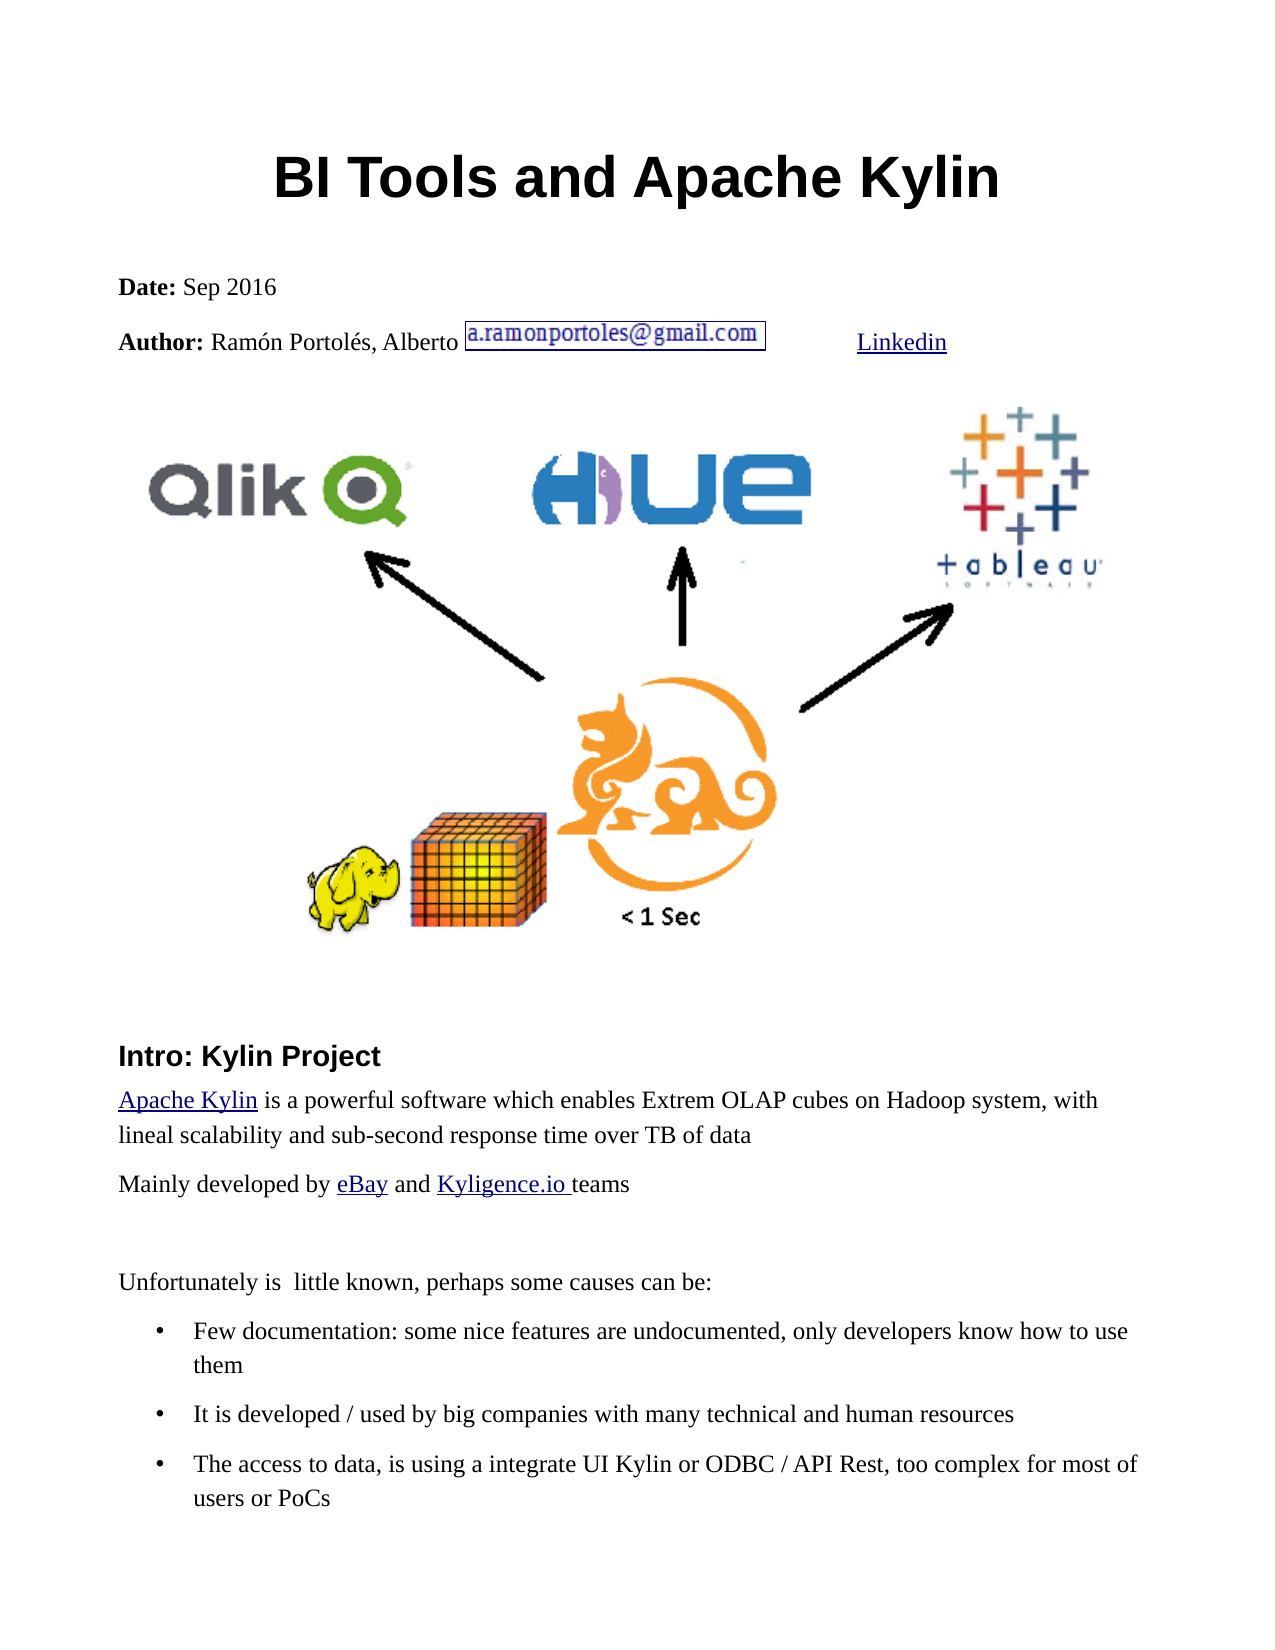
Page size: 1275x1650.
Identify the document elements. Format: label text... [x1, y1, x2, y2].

text Date: Sep 2016 [118, 272, 1157, 301]
list The access to data, is using a integrate UI Kylin or ODBC / API Rest, too complex for most of users or PoCs [156, 1449, 1157, 1512]
list Few documentation: some nice features are undocumented, only developers know how to use them [156, 1316, 1157, 1379]
subtitle Intro: Kylin Project [118, 1039, 1157, 1073]
picture [466, 322, 765, 349]
text Mainly developed by eBay and Kyligence.io teams [118, 1169, 1157, 1198]
picture [118, 376, 1157, 970]
list It is developed / used by big companies with many technical and human resources [156, 1399, 1157, 1428]
text Author: Ramón Portolés, Alberto Linkedin [118, 321, 1157, 356]
text Unfortunately is little known, perhaps some causes can be: [118, 1267, 1157, 1296]
title BI Tools and Apache Kylin [118, 143, 1157, 210]
text Apache Kylin is a powerful software which enables Extrem OLAP cubes on Hadoop system, with lineal scalability and sub-second response time over TB of data [118, 1085, 1157, 1148]
